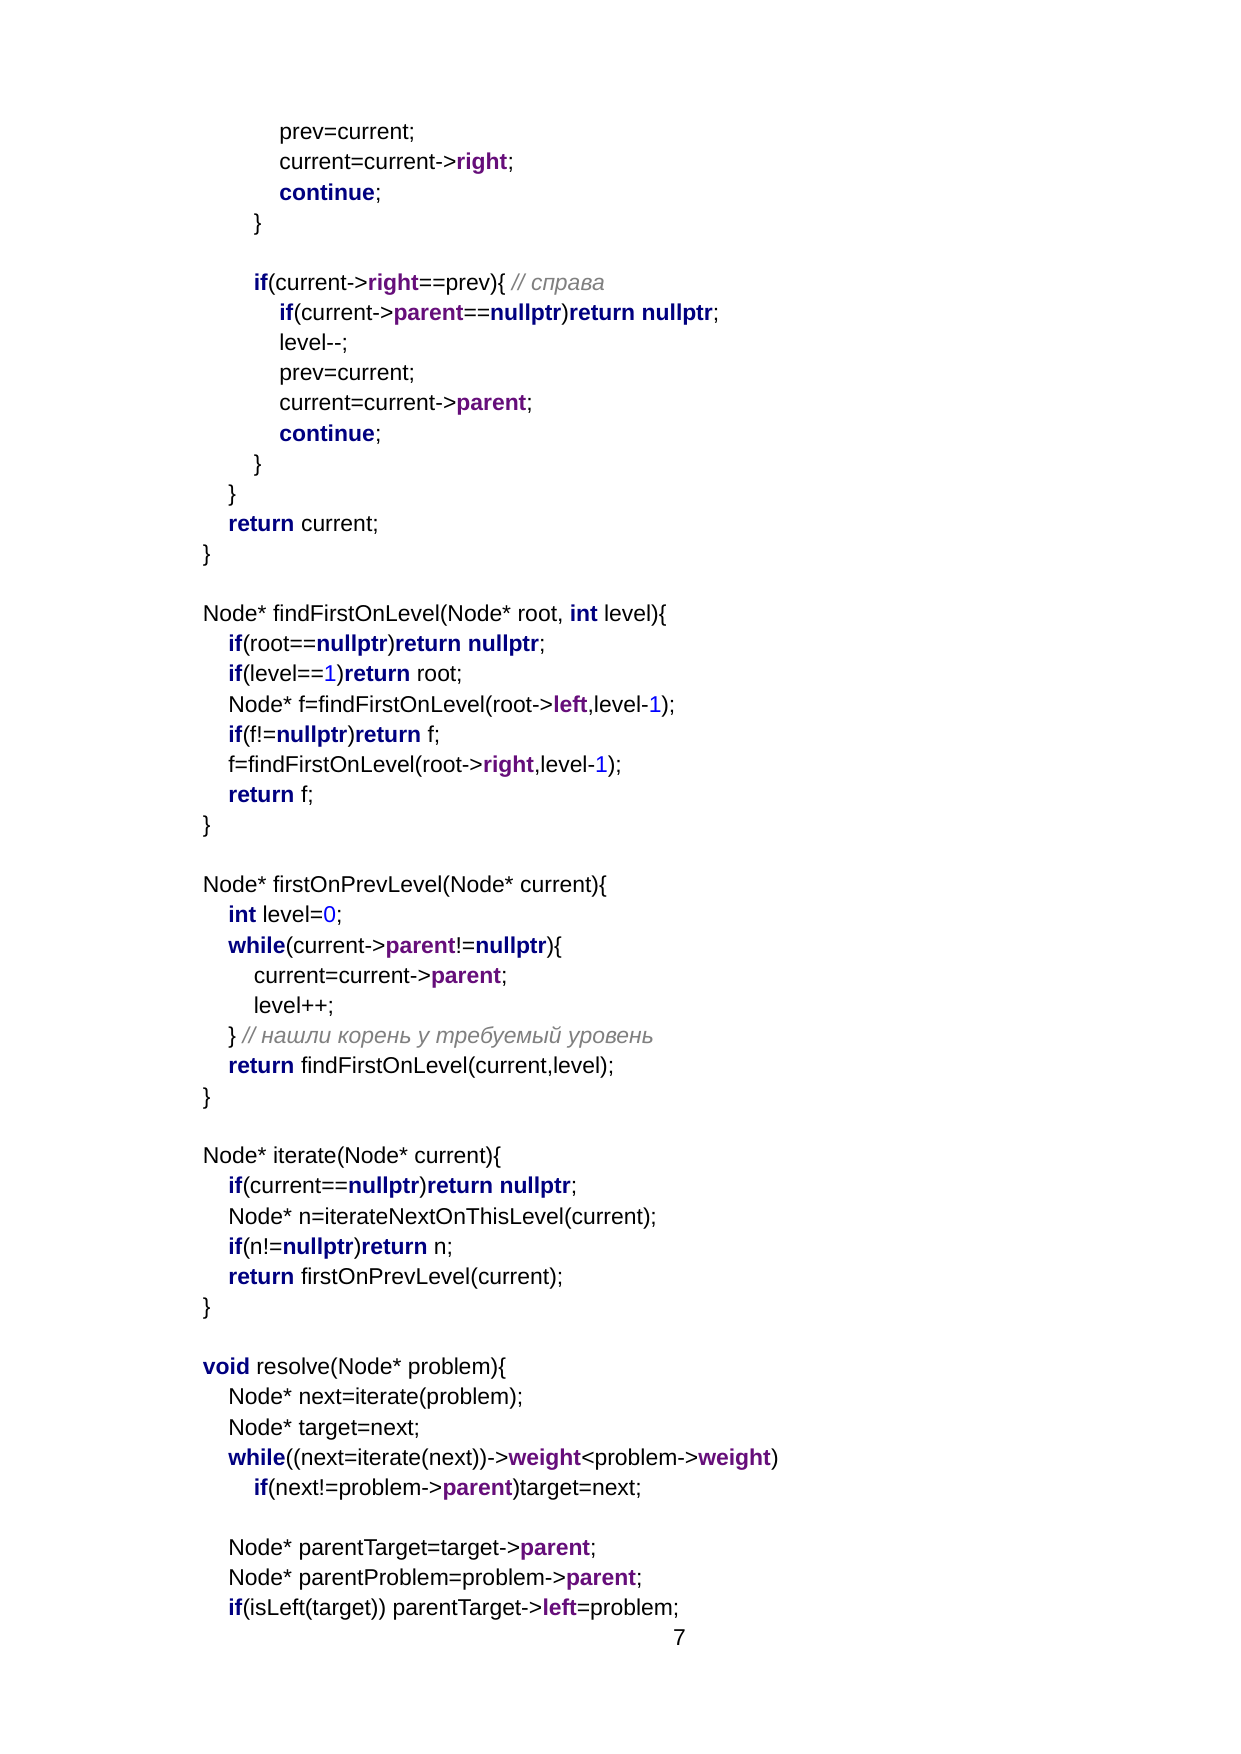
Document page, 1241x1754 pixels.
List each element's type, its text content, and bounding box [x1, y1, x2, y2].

text Node* findFirstOnLevel(Node* root, int level){ [177, 600, 1181, 626]
text current=current->parent; [177, 389, 1181, 416]
text } [177, 1083, 1181, 1109]
text } [177, 450, 1181, 476]
text } [177, 209, 1181, 235]
text Node* n=iterateNextOnThisLevel(current); [177, 1203, 1181, 1229]
text Node* target=next; [177, 1413, 1181, 1440]
text f=findFirstOnLevel(root->right,level-1); [177, 751, 1181, 777]
text return current; [177, 510, 1181, 536]
text if(next!=problem->parent)target=next; [177, 1474, 1181, 1500]
text level--; [177, 329, 1181, 355]
text Node* firstOnPrevLevel(Node* current){ [177, 871, 1181, 897]
text while((next=iterate(next))->weight<problem->weight) [177, 1444, 1181, 1470]
text Node* f=findFirstOnLevel(root->left,level-1); [177, 691, 1181, 717]
text current=current->right; [177, 148, 1181, 175]
text if(root==nullptr)return nullptr; [177, 630, 1181, 657]
text if(current==nullptr)return nullptr; [177, 1172, 1181, 1199]
text } [177, 1293, 1181, 1320]
text if(level==1)return root; [177, 660, 1181, 687]
text Node* parentProblem=problem->parent; [177, 1564, 1181, 1590]
text if(f!=nullptr)return f; [177, 721, 1181, 747]
text return findFirstOnLevel(current,level); [177, 1052, 1181, 1079]
text Node* iterate(Node* current){ [177, 1142, 1181, 1169]
text if(isLeft(target)) parentTarget->left=problem; [177, 1594, 1181, 1620]
text continue; [177, 419, 1181, 446]
text continue; [177, 178, 1181, 205]
text level++; [177, 992, 1181, 1018]
text current=current->parent; [177, 962, 1181, 988]
text while(current->parent!=nullptr){ [177, 932, 1181, 958]
text prev=current; [177, 359, 1181, 385]
text } // нашли корень у требуемый уровень [177, 1022, 1181, 1048]
text return f; [177, 781, 1181, 808]
text int level=0; [177, 901, 1181, 928]
text } [177, 811, 1181, 838]
text if(current->parent==nullptr)return nullptr; [177, 299, 1181, 325]
text } [177, 540, 1181, 567]
text return firstOnPrevLevel(current); [177, 1263, 1181, 1289]
text if(current->right==prev){ // справа [177, 268, 1181, 295]
text if(n!=nullptr)return n; [177, 1233, 1181, 1259]
text Node* next=iterate(problem); [177, 1383, 1181, 1409]
text void resolve(Node* problem){ [177, 1353, 1181, 1379]
text Node* parentTarget=target->parent; [177, 1533, 1181, 1560]
text prev=current; [177, 118, 1181, 144]
text } [177, 480, 1181, 506]
